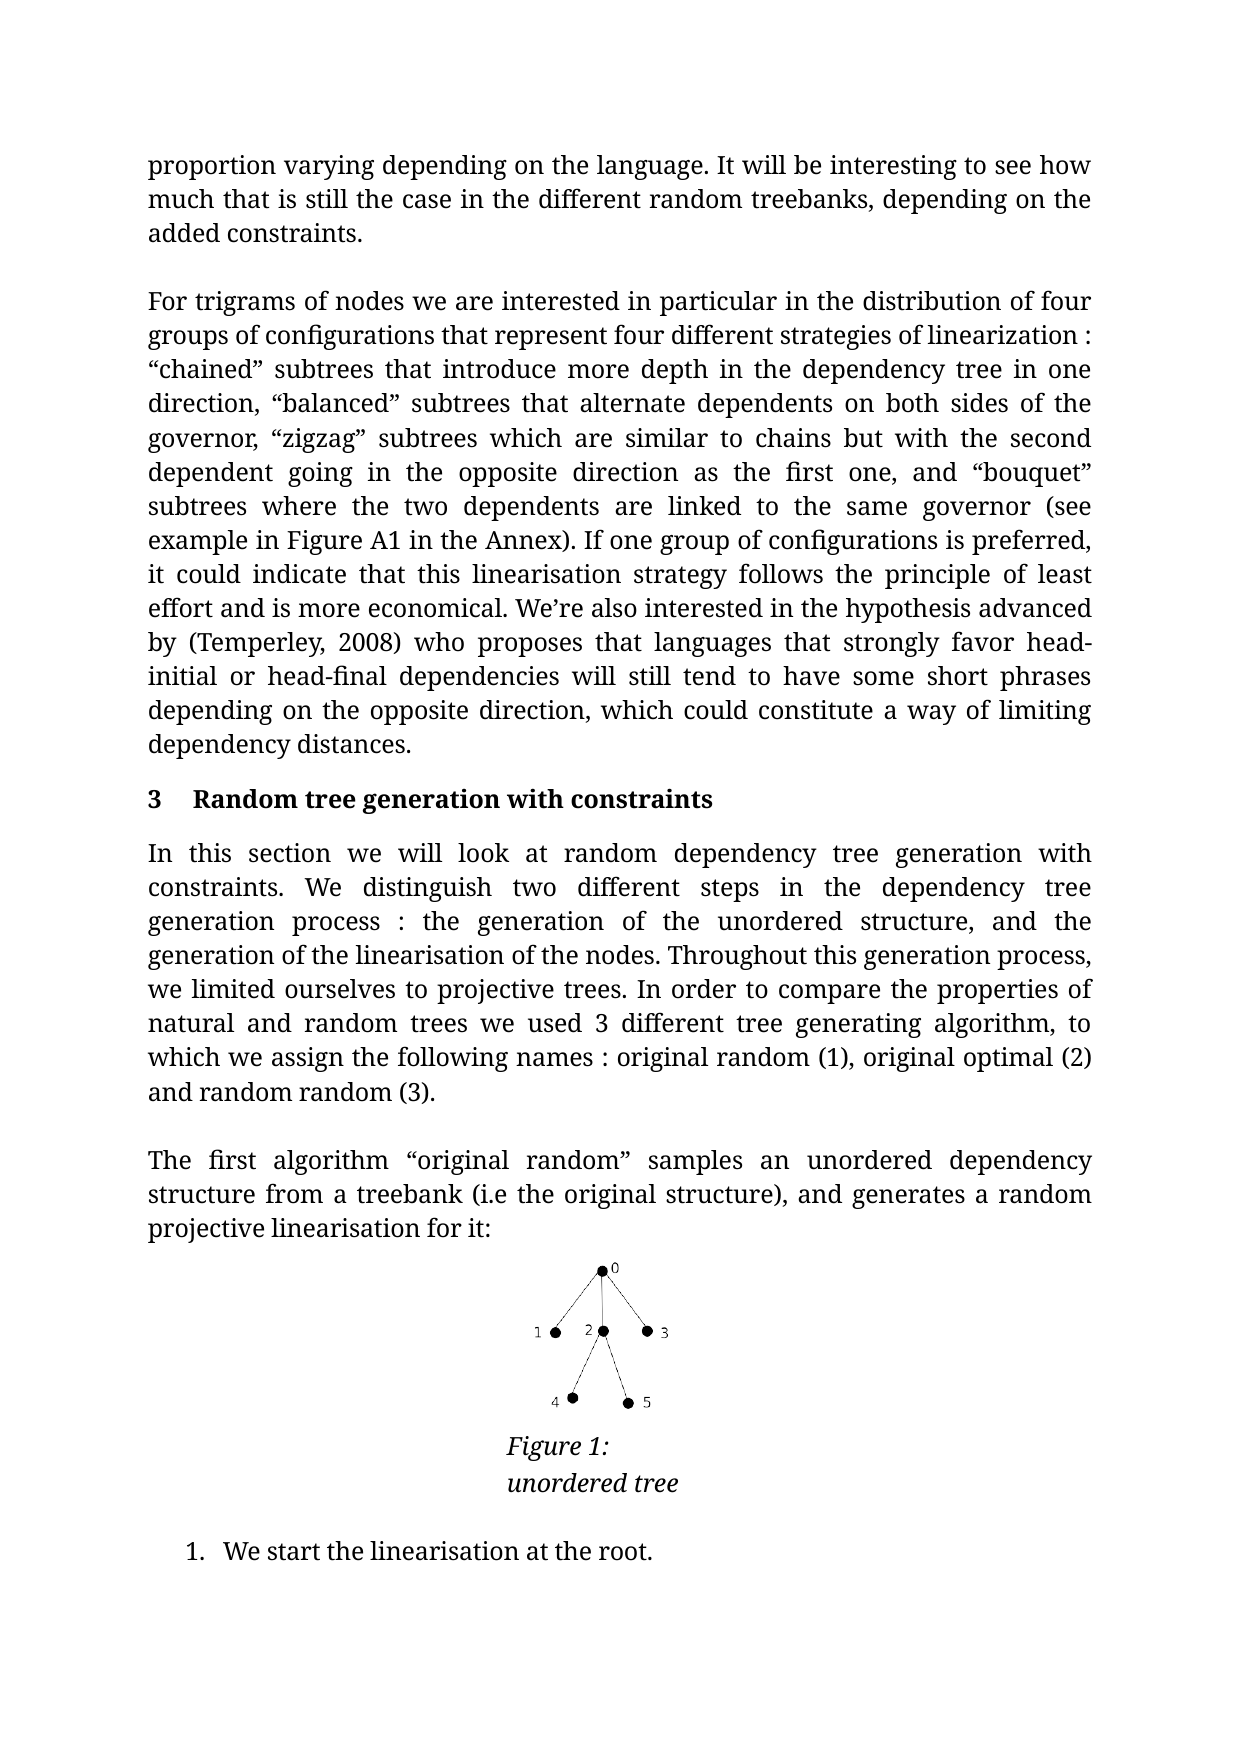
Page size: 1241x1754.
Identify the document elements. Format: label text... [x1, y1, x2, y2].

list Random tree generation with constraints [148, 782, 1092, 816]
text proportion varying depending on the language. It will be interesting to see how much that is still the case in the different random treebanks, depending on the added constraints. [148, 148, 1092, 250]
list We start the linearisation at the root. [185, 1534, 1092, 1568]
text The first algorithm “original random” samples an unordered dependency structure from a treebank (i.e the original structure), and generates a random projective linearisation for it: [148, 1142, 1092, 1244]
text In this section we will look at random dependency tree generation with constraints. We distinguish two different steps in the dependency tree generation process : the generation of the unordered structure, and the generation of the linearisation of the nodes. Throughout this generation process, we limited ourselves to projective trees. In order to compare the properties of natural and random trees we used 3 different tree generating algorithm, to which we assign the following names : original random (1), original optimal (2) and random random (3). [148, 836, 1092, 1108]
text Figure 1: unordered tree [507, 1418, 734, 1499]
text For trigrams of nodes we are interested in particular in the distribution of four groups of configurations that represent four different strategies of linearization : “chained” subtrees that introduce more depth in the dependency tree in one direction, “balanced” subtrees that alternate dependents on both sides of the governor, “zigzag” subtrees which are similar to chains but with the second dependent going in the opposite direction as the first one, and “bouquet” subtrees where the two dependents are linked to the same governor (see example in Figure A1 in the Annex). If one group of configurations is preferred, it could indicate that this linearisation strategy follows the principle of least effort and is more economical. We’re also interested in the hypothesis advanced by (Temperley, 2008) who proposes that languages that strongly favor head-initial or head-final dependencies will still tend to have some short phrases depending on the opposite direction, which could constitute a way of limiting dependency distances. [148, 284, 1092, 761]
picture [506, 1262, 734, 1418]
